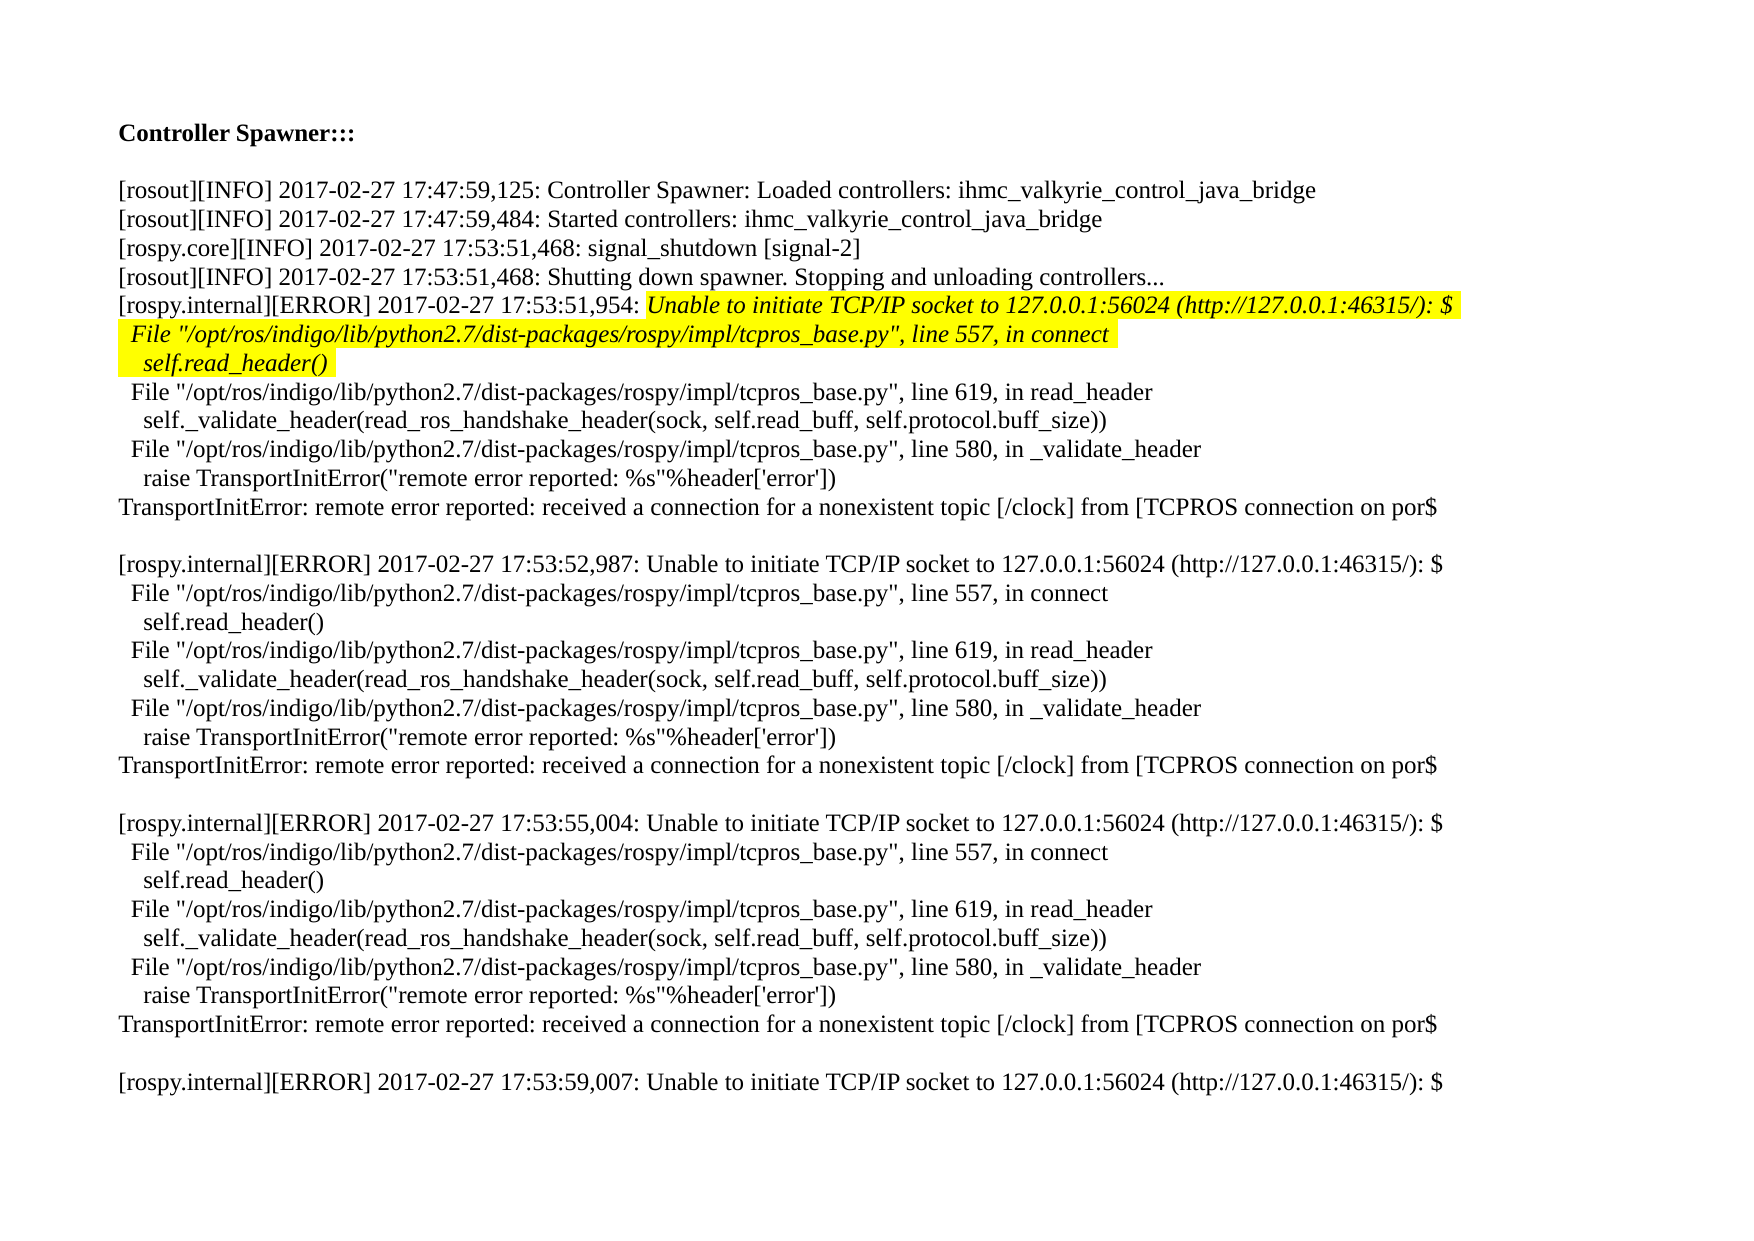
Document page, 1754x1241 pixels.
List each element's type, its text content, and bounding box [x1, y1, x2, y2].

text TransportInitError: remote error reported: received a connection for a nonexistent topic [/clock] from [TCPROS connection on por$ [118, 1009, 1636, 1038]
text [rosout][INFO] 2017-02-27 17:47:59,125: Controller Spawner: Loaded controllers: ihmc_valkyrie_control_java_bridge [118, 176, 1636, 204]
text File "/opt/ros/indigo/lib/python2.7/dist-packages/rospy/impl/tcpros_base.py", line 557, in connect [118, 578, 1636, 607]
text File "/opt/ros/indigo/lib/python2.7/dist-packages/rospy/impl/tcpros_base.py", line 619, in read_header [118, 377, 1636, 406]
text [rospy.internal][ERROR] 2017-02-27 17:53:51,954: Unable to initiate TCP/IP socket to 127.0.0.1:56024 (http://127.0.0.1:46315/): $ [118, 291, 1636, 319]
text self._validate_header(read_ros_handshake_header(sock, self.read_buff, self.protocol.buff_size)) [118, 923, 1636, 952]
text self.read_header() [118, 348, 1636, 377]
text [rospy.internal][ERROR] 2017-02-27 17:53:55,004: Unable to initiate TCP/IP socket to 127.0.0.1:56024 (http://127.0.0.1:46315/): $ [118, 808, 1636, 837]
text self.read_header() [118, 607, 1636, 636]
text File "/opt/ros/indigo/lib/python2.7/dist-packages/rospy/impl/tcpros_base.py", line 580, in _validate_header [118, 952, 1636, 981]
text File "/opt/ros/indigo/lib/python2.7/dist-packages/rospy/impl/tcpros_base.py", line 619, in read_header [118, 636, 1636, 664]
text [rospy.internal][ERROR] 2017-02-27 17:53:59,007: Unable to initiate TCP/IP socket to 127.0.0.1:56024 (http://127.0.0.1:46315/): $ [118, 1067, 1636, 1096]
text File "/opt/ros/indigo/lib/python2.7/dist-packages/rospy/impl/tcpros_base.py", line 580, in _validate_header [118, 693, 1636, 722]
text raise TransportInitError("remote error reported: %s"%header['error']) [118, 463, 1636, 492]
text File "/opt/ros/indigo/lib/python2.7/dist-packages/rospy/impl/tcpros_base.py", line 619, in read_header [118, 894, 1636, 923]
text File "/opt/ros/indigo/lib/python2.7/dist-packages/rospy/impl/tcpros_base.py", line 580, in _validate_header [118, 434, 1636, 463]
text raise TransportInitError("remote error reported: %s"%header['error']) [118, 981, 1636, 1009]
text self.read_header() [118, 866, 1636, 894]
text [rosout][INFO] 2017-02-27 17:53:51,468: Shutting down spawner. Stopping and unloading controllers... [118, 262, 1636, 291]
text [rospy.core][INFO] 2017-02-27 17:53:51,468: signal_shutdown [signal-2] [118, 233, 1636, 262]
text File "/opt/ros/indigo/lib/python2.7/dist-packages/rospy/impl/tcpros_base.py", line 557, in connect [118, 837, 1636, 866]
text TransportInitError: remote error reported: received a connection for a nonexistent topic [/clock] from [TCPROS connection on por$ [118, 492, 1636, 521]
text self._validate_header(read_ros_handshake_header(sock, self.read_buff, self.protocol.buff_size)) [118, 406, 1636, 434]
text File "/opt/ros/indigo/lib/python2.7/dist-packages/rospy/impl/tcpros_base.py", line 557, in connect [118, 319, 1636, 348]
text TransportInitError: remote error reported: received a connection for a nonexistent topic [/clock] from [TCPROS connection on por$ [118, 751, 1636, 779]
text Controller Spawner::: [118, 118, 1636, 147]
text raise TransportInitError("remote error reported: %s"%header['error']) [118, 722, 1636, 751]
text self._validate_header(read_ros_handshake_header(sock, self.read_buff, self.protocol.buff_size)) [118, 664, 1636, 693]
text [rosout][INFO] 2017-02-27 17:47:59,484: Started controllers: ihmc_valkyrie_control_java_bridge [118, 204, 1636, 233]
text [rospy.internal][ERROR] 2017-02-27 17:53:52,987: Unable to initiate TCP/IP socket to 127.0.0.1:56024 (http://127.0.0.1:46315/): $ [118, 549, 1636, 578]
